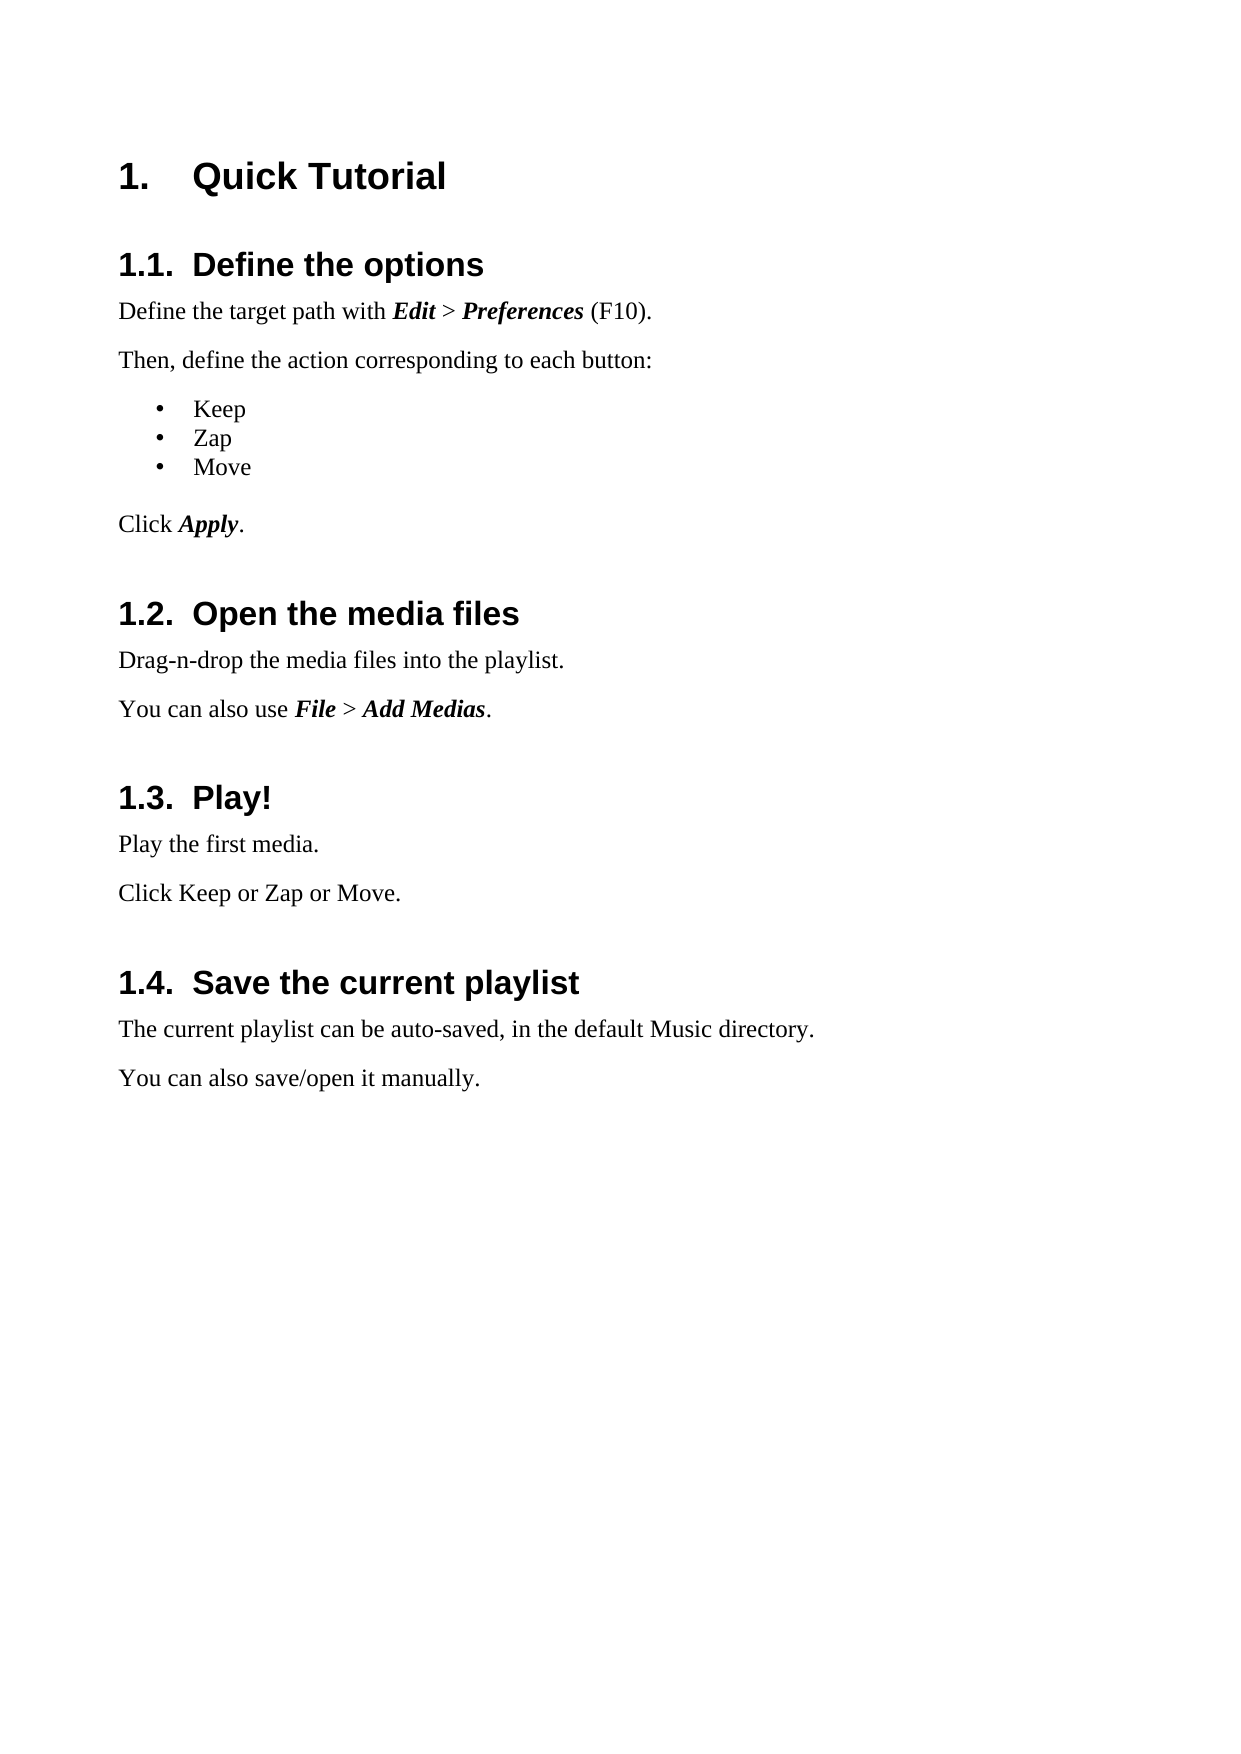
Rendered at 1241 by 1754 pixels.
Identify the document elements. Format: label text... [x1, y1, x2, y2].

text Click Keep or Zap or Move. [118, 878, 1122, 907]
text You can also save/open it manually. [118, 1063, 1122, 1092]
text Then, define the action corresponding to each button: [118, 345, 1122, 374]
text You can also use File > Add Medias. [118, 694, 1122, 722]
subtitle Quick Tutorial [118, 153, 1122, 197]
subtitle Save the current playlist [118, 963, 1122, 1001]
list Zap [156, 423, 1122, 452]
list Keep [156, 394, 1122, 423]
subtitle Open the media files [118, 594, 1122, 632]
text The current playlist can be auto-saved, in the default Music directory. [118, 1014, 1122, 1043]
subtitle Play! [118, 778, 1122, 817]
text Play the first media. [118, 829, 1122, 858]
subtitle Define the options [118, 245, 1122, 284]
text Click Apply. [118, 509, 1122, 538]
list Move [156, 452, 1122, 480]
text Drag-n-drop the media files into the playlist. [118, 645, 1122, 673]
text Define the target path with Edit > Preferences (F10). [118, 296, 1122, 325]
